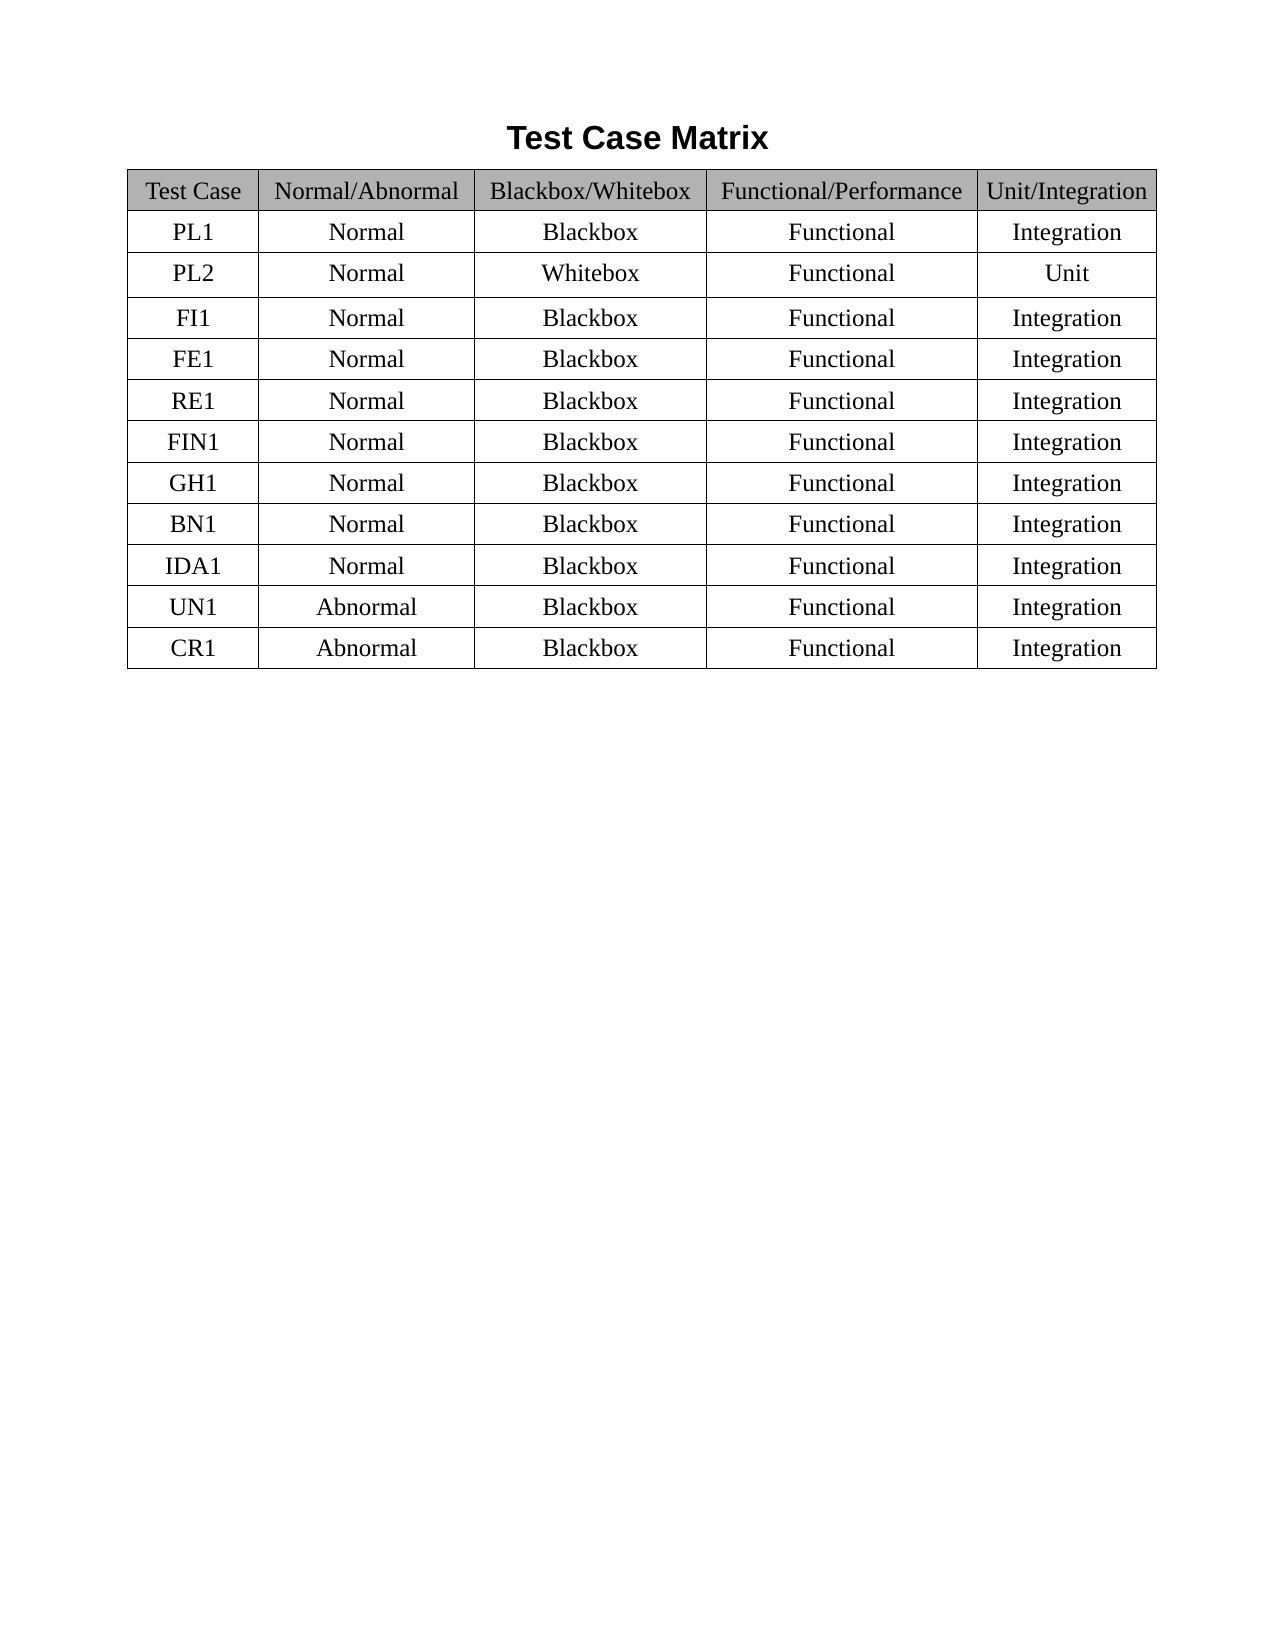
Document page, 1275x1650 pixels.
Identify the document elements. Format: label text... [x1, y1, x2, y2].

table_cell Functional [707, 463, 977, 503]
table_cell UN1 [128, 586, 258, 627]
table_cell Functional [707, 504, 977, 544]
table_cell Integration [978, 463, 1156, 503]
table_cell Normal [259, 380, 474, 420]
table_cell PL1 [128, 211, 258, 252]
table_cell Whitebox [475, 253, 706, 297]
table_cell Functional [707, 380, 977, 420]
table_cell Normal [259, 545, 474, 585]
table_cell Blackbox [475, 628, 706, 668]
table_cell CR1 [128, 628, 258, 668]
table_header Blackbox/Whitebox [475, 170, 706, 210]
table_cell Blackbox [475, 586, 706, 627]
table_cell Normal [259, 339, 474, 379]
table_cell Abnormal [259, 586, 474, 627]
table_cell Functional [707, 586, 977, 627]
table_cell Abnormal [259, 628, 474, 668]
table_cell FI1 [128, 298, 258, 338]
table_cell Unit [978, 253, 1156, 297]
table_header Functional/Performance [707, 170, 977, 210]
table_cell Blackbox [475, 504, 706, 544]
table_header Unit/Integration [978, 170, 1156, 210]
table_cell Normal [259, 253, 474, 297]
table_cell Blackbox [475, 421, 706, 462]
table_cell Integration [978, 380, 1156, 420]
table_cell Blackbox [475, 298, 706, 338]
table_cell Integration [978, 586, 1156, 627]
table_cell Normal [259, 211, 474, 252]
table_cell Functional [707, 253, 977, 297]
table_cell Blackbox [475, 545, 706, 585]
table_cell Blackbox [475, 463, 706, 503]
table_cell Integration [978, 339, 1156, 379]
table_cell FIN1 [128, 421, 258, 462]
table_cell Integration [978, 421, 1156, 462]
table_cell Functional [707, 628, 977, 668]
table_cell Integration [978, 545, 1156, 585]
table_cell PL2 [128, 253, 258, 297]
table_cell Functional [707, 421, 977, 462]
table_cell Blackbox [475, 380, 706, 420]
table_cell Normal [259, 298, 474, 338]
table_cell GH1 [128, 463, 258, 503]
table_header Test Case [128, 170, 258, 210]
table_cell Functional [707, 211, 977, 252]
table_cell Integration [978, 628, 1156, 668]
table_cell IDA1 [128, 545, 258, 585]
table_cell RE1 [128, 380, 258, 420]
table_cell Functional [707, 298, 977, 338]
table_cell Integration [978, 504, 1156, 544]
subtitle Test Case Matrix [118, 118, 1157, 157]
table_cell Functional [707, 339, 977, 379]
table_cell Integration [978, 211, 1156, 252]
table_cell Blackbox [475, 339, 706, 379]
table_header Normal/Abnormal [259, 170, 474, 210]
table_cell BN1 [128, 504, 258, 544]
table_cell FE1 [128, 339, 258, 379]
table_cell Functional [707, 545, 977, 585]
table_cell Blackbox [475, 211, 706, 252]
table_cell Normal [259, 504, 474, 544]
table_cell Normal [259, 421, 474, 462]
table_cell Integration [978, 298, 1156, 338]
table_cell Normal [259, 463, 474, 503]
